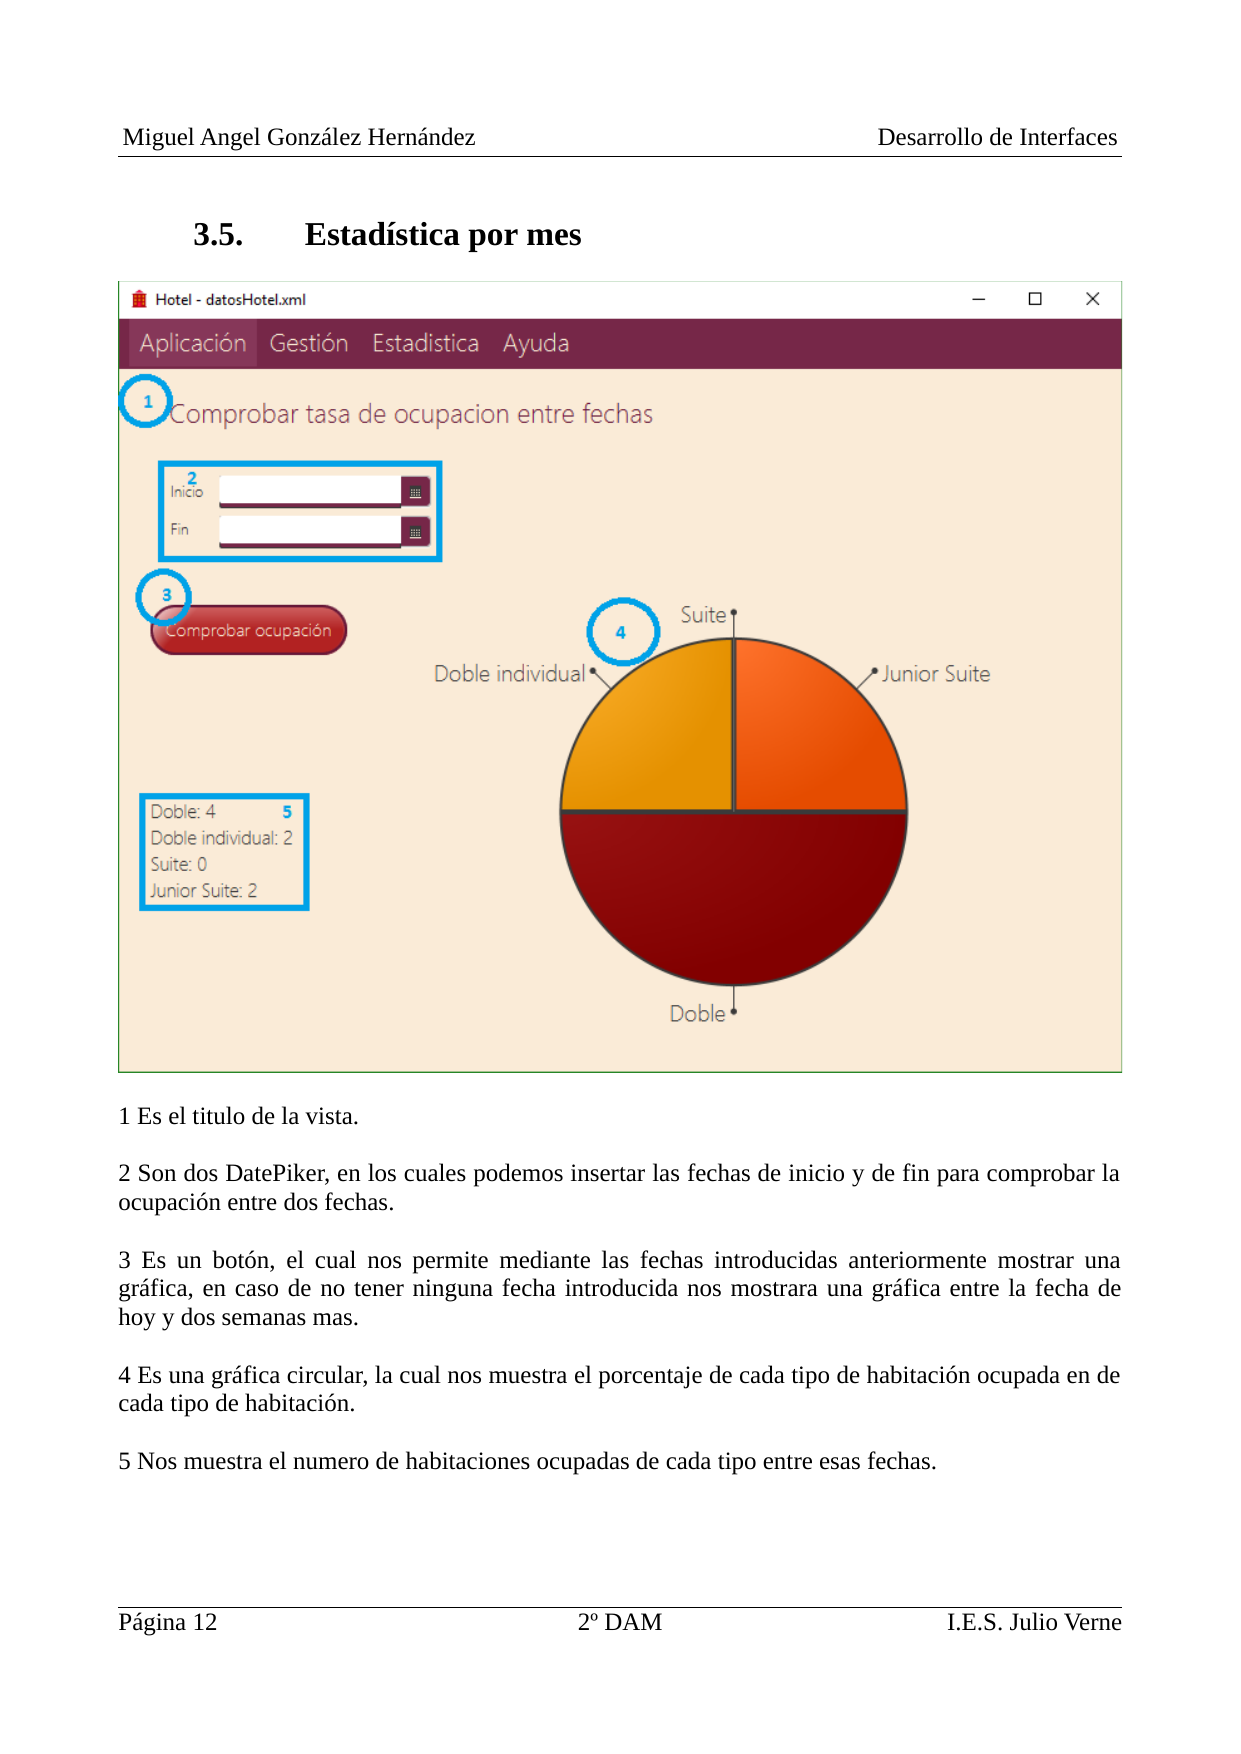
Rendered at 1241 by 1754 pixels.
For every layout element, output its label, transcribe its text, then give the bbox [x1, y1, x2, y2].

text 5 Nos muestra el numero de habitaciones ocupadas de cada tipo entre esas fechas. [118, 1446, 1122, 1475]
text 4 Es una gráfica circular, la cual nos muestra el porcentaje de cada tipo de habitación ocupada en de cada tipo de habitación. [118, 1360, 1122, 1417]
list Estadística por mes [193, 214, 1122, 252]
picture [125, 381, 166, 421]
text 3 Es un botón, el cual nos permite mediante las fechas introducidas anteriormente mostrar una gráfica, en caso de no tener ninguna fecha introducida nos mostrara una gráfica entre la fecha de hoy y dos semanas mas. [118, 1245, 1122, 1331]
text 2 Son dos DatePiker, en los cuales podemos insertar las fechas de inicio y de fin para comprobar la ocupación entre dos fechas. [118, 1158, 1122, 1216]
picture [118, 281, 1123, 1073]
text 1 Es el titulo de la vista. [118, 1101, 1122, 1130]
